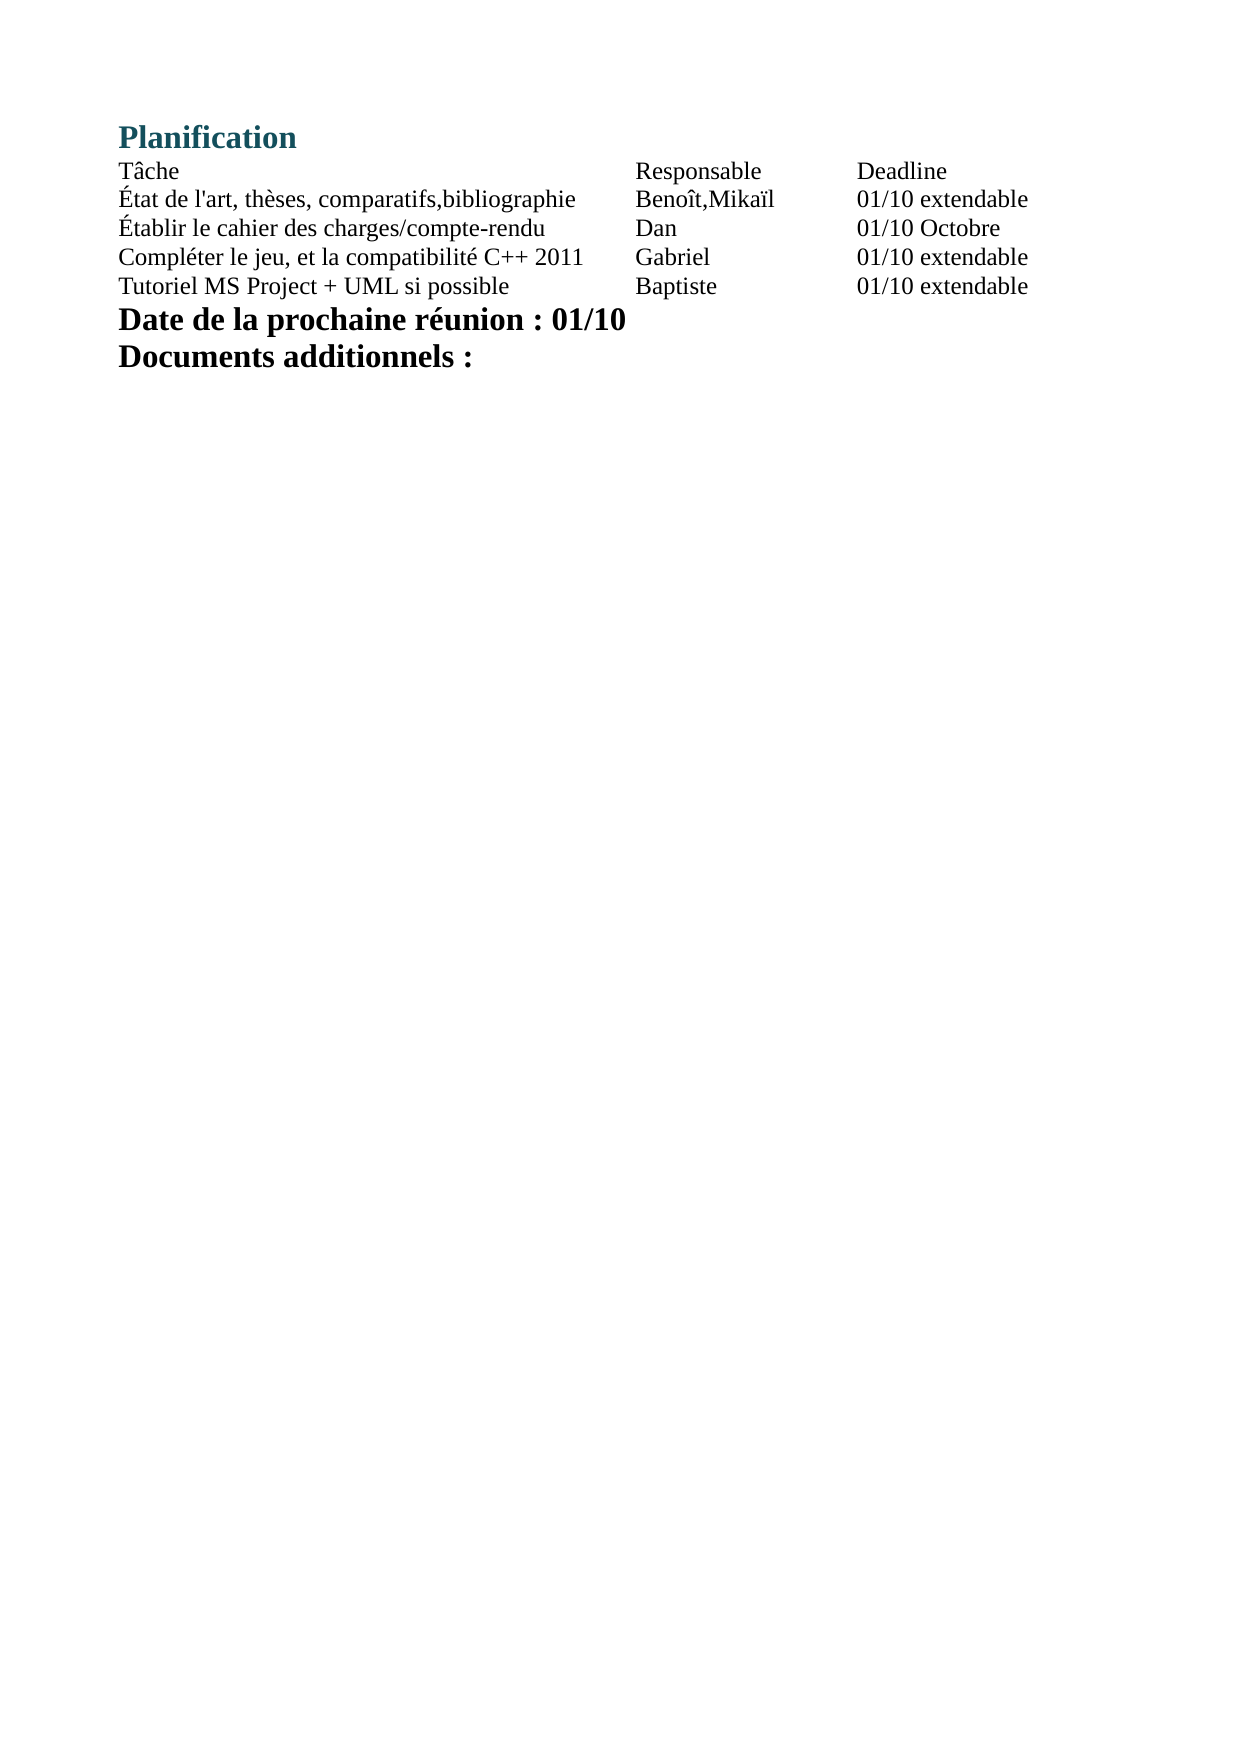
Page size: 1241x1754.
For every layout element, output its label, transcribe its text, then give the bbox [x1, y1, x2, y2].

text État de l'art, thèses, comparatifs,bibliographie Benoît,Mikaïl 01/10 extendable [118, 184, 1122, 213]
text Tutoriel MS Project + UML si possible Baptiste 01/10 extendable [118, 271, 1122, 299]
text Établir le cahier des charges/compte-rendu Dan 01/10 Octobre [118, 213, 1122, 242]
subtitle Documents additionnels : [118, 337, 1122, 375]
text Compléter le jeu, et la compatibilité C++ 2011 Gabriel 01/10 extendable [118, 242, 1122, 271]
subtitle Date de la prochaine réunion : 01/10 [118, 299, 1122, 337]
subtitle Planification [118, 118, 1122, 156]
text Tâche Responsable Deadline [118, 156, 1122, 184]
